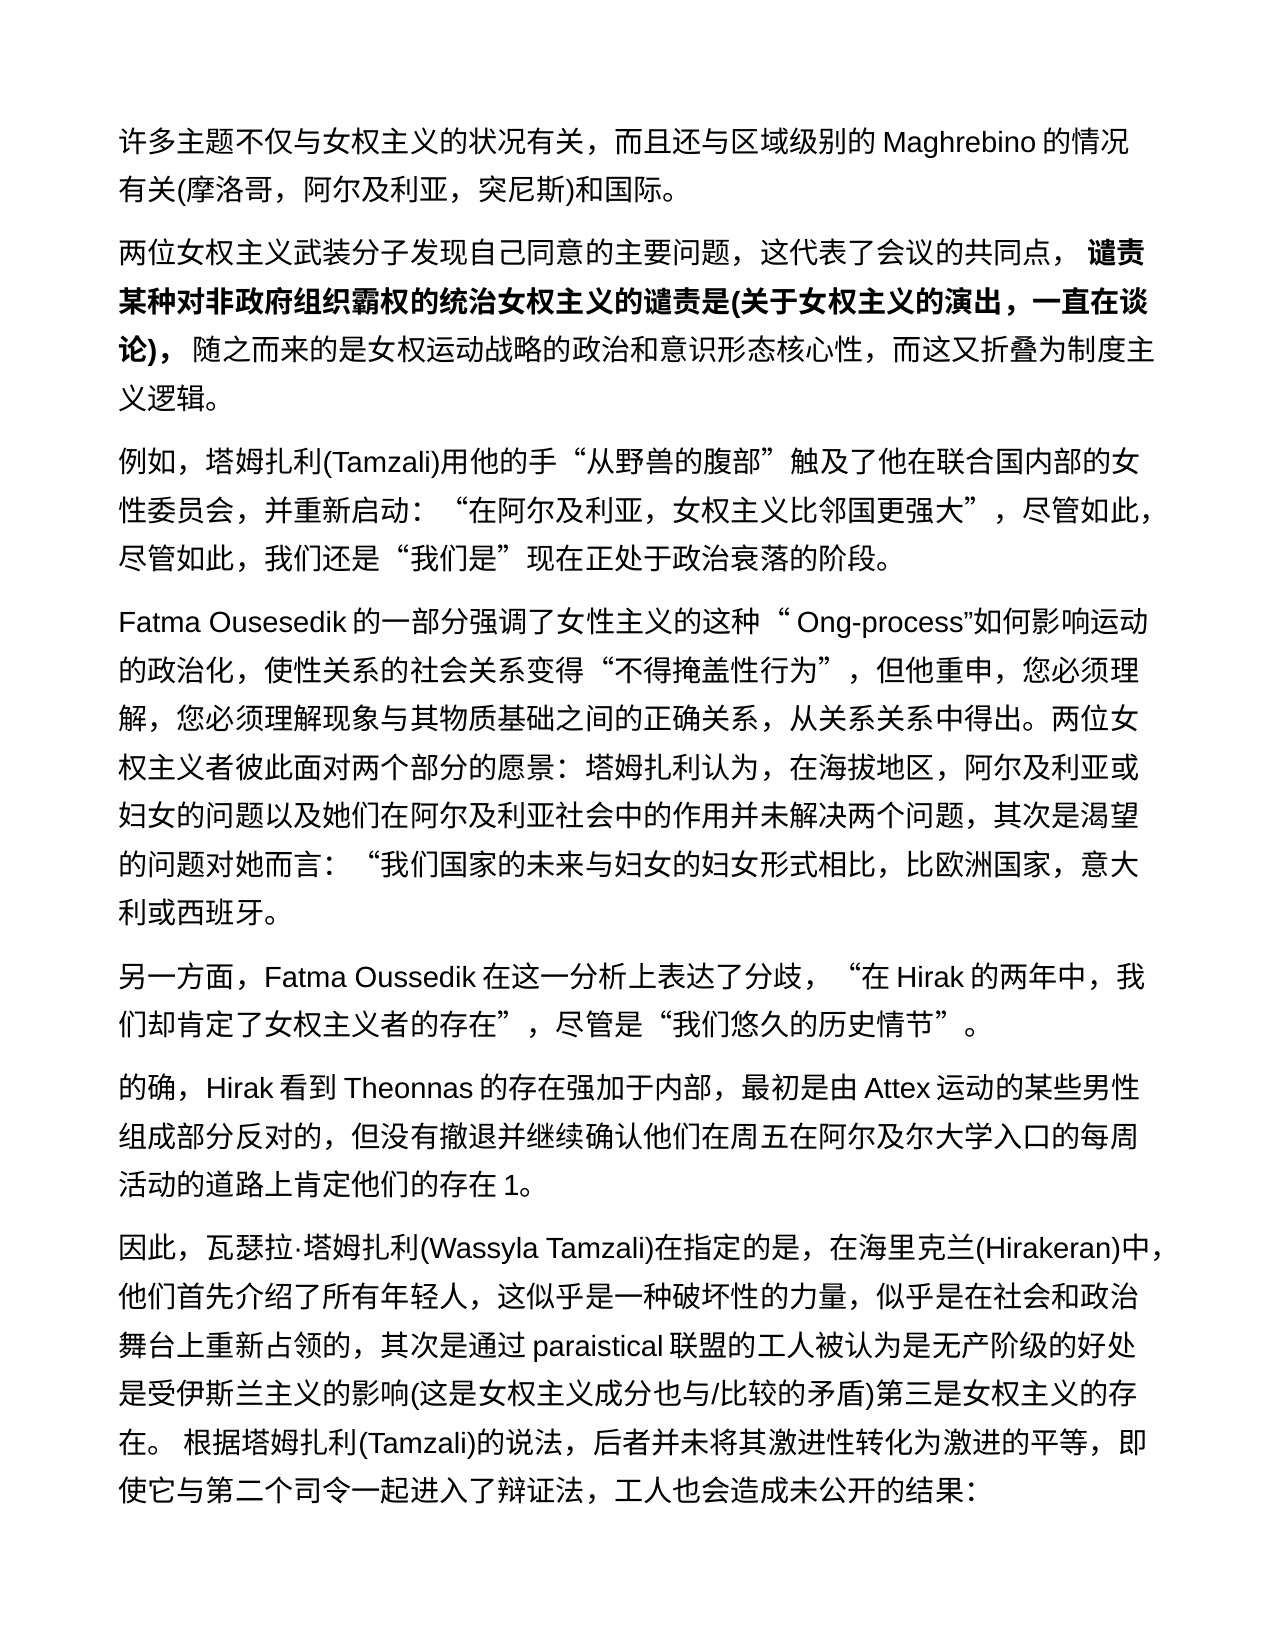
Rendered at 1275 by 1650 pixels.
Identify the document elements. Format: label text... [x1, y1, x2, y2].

text 另一方面，Fatma Oussedik在这一分析上表达了分歧，“在Hirak的两年中，我们却肯定了女权主义者的存在”，尽管是“我们悠久的历史情节”。 [118, 953, 1157, 1044]
text Fatma Ousesedik的一部分强调了女性主义的这种“ Ong-process”如何影响运动的政治化，使性关系的社会关系变得“不得掩盖性行为”，但他重申，您必须理解，您必须理解现象与其物质基础之间的正确关系，从关系关系中得出。两位女权主义者彼此面对两个部分的愿景：塔姆扎利认为，在海拔地区，阿尔及利亚或妇女的问题以及她们在阿尔及利亚社会中的作用并未解决两个问题，其次是渴望的问题对她而言：“我们国家的未来与妇女的妇女形式相比，比欧洲国家，意大利或西班牙。 [118, 599, 1157, 932]
text 因此，瓦瑟拉·塔姆扎利(Wassyla Tamzali)在指定的是，在海里克兰(Hirakeran)中，他们首先介绍了所有年轻人，这似乎是一种破坏性的力量，似乎是在社会和政治舞台上重新占领的，其次是通过paraistical联盟的工人被认为是无产阶级的好处是受伊斯兰主义的影响(这是女权主义成分也与/比较的矛盾)第三是女权主义的存在。 根据塔姆扎利(Tamzali)的说法，后者并未将其激进性转化为激进的平等，即使它与第二个司令一起进入了辩证法，工人也会造成未公开的结果：Maghrebinouquation Collective在广场上的轶事。(他的组织)在一个工人停止采用的情况下，他试图阻止一个在讲话的女孩，唐纳洛(Donnelo)告诉他：“操，然后我们给你拉帕罗拉(Laparola)”。 一旦给了他麦克风，工人就会流泪：“你为什么哭？你有麦克风，说你想说什么”，工人是：“我哭了，因为这是第一次有人放置在适应我的情况下”。 因此，Hirak问了与工人组织和主角有关的深刻问题。 [118, 1225, 1157, 1510]
text 两位女权主义武装分子发现自己同意的主要问题，这代表了会议的共同点， 谴责某种对非政府组织霸权的统治女权主义的谴责是(关于女权主义的演出，一直在谈论)， 随之而来的是女权运动战略的政治和意识形态核心性，而这又折叠为制度主义逻辑。 [118, 230, 1157, 418]
text 例如，塔姆扎利(Tamzali)用他的手“从野兽的腹部”触及了他在联合国内部的女性委员会，并重新启动：“在阿尔及利亚，女权主义比邻国更强大”，尽管如此，尽管如此，我们还是“我们是”现在正处于政治衰落的阶段。 [118, 438, 1157, 578]
text 许多主题不仅与女权主义的状况有关，而且还与区域级别的Maghrebino的情况有关(摩洛哥，阿尔及利亚，突尼斯)和国际。 [118, 118, 1157, 209]
text 的确，Hirak看到Theonnas的存在强加于内部，最初是由Attex运动的某些男性组成部分反对的，但没有撤退并继续确认他们在周五在阿尔及尔大学入口的每周活动的道路上肯定他们的存在1。 [118, 1065, 1157, 1204]
